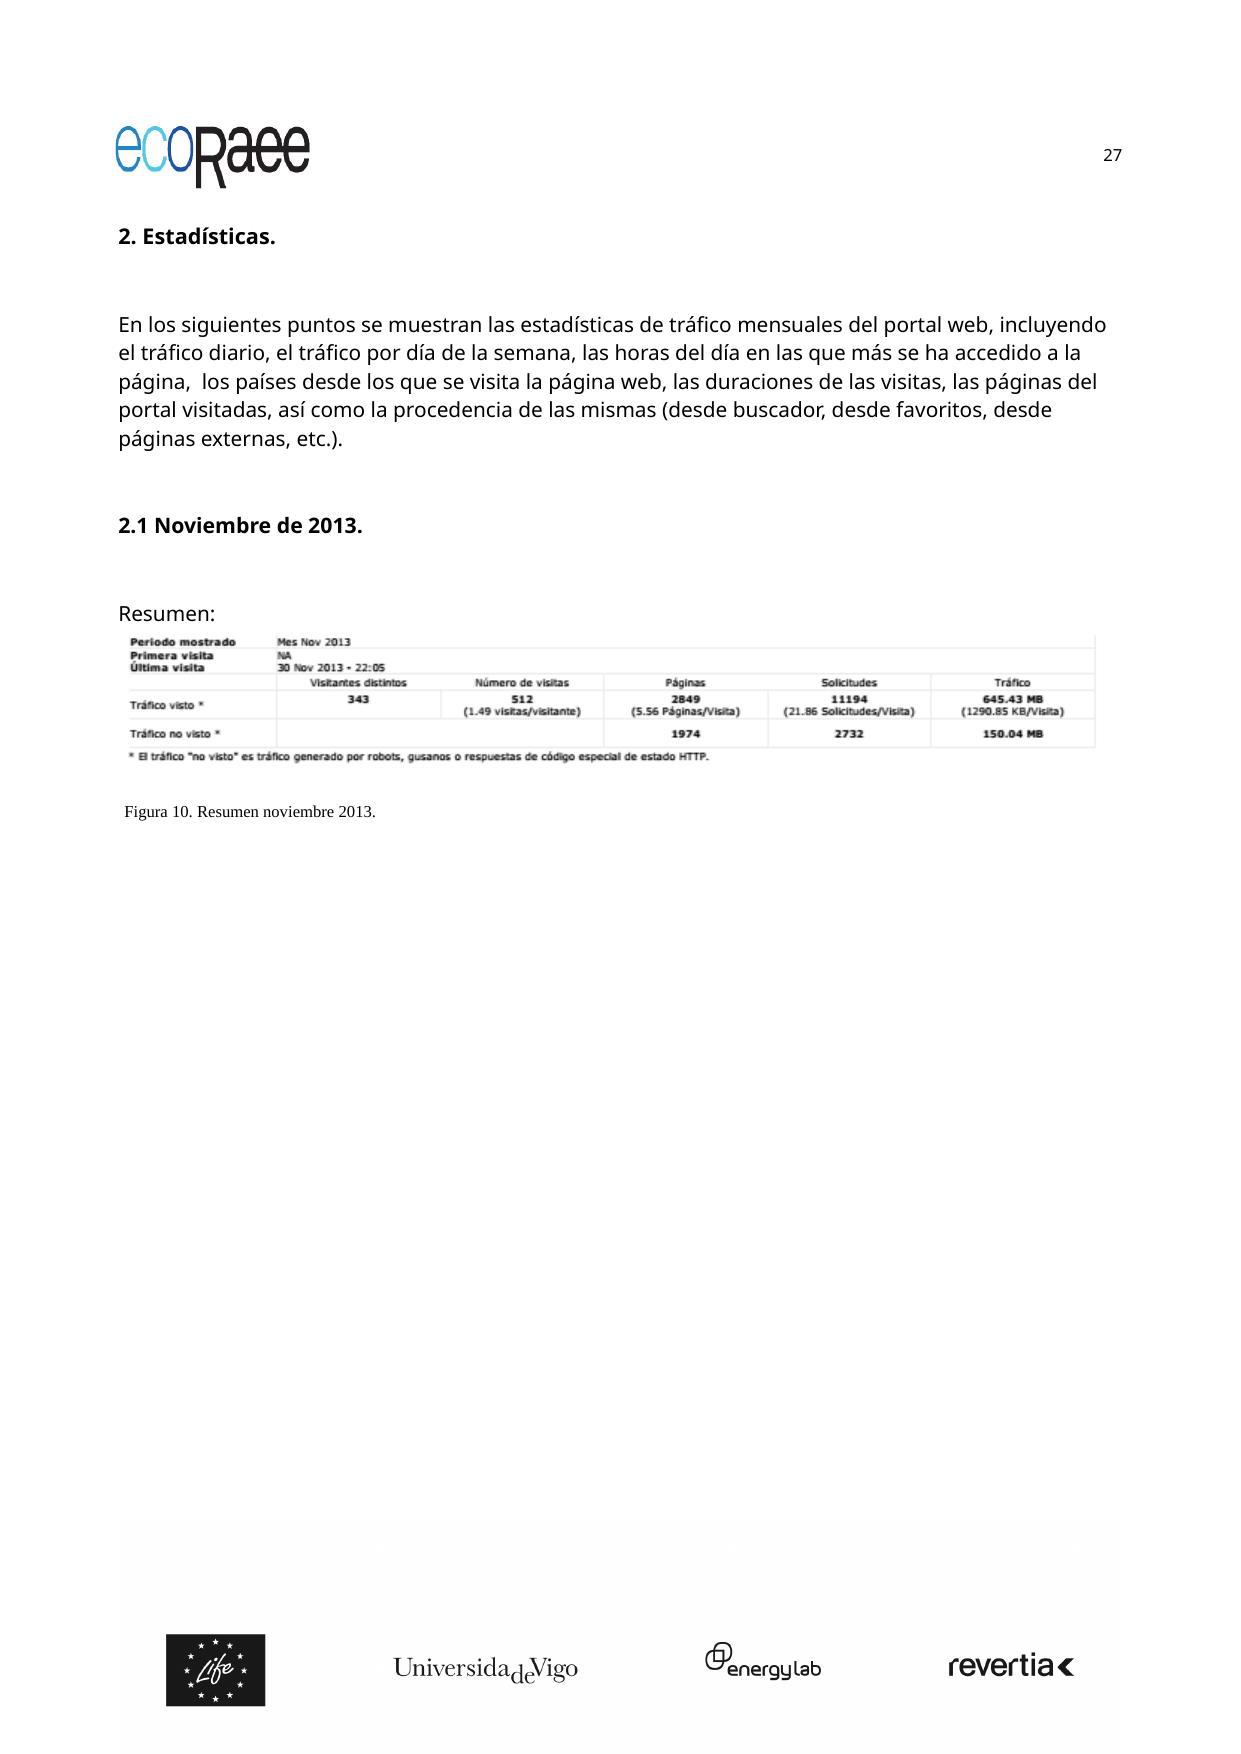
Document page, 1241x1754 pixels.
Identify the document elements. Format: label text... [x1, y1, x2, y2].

text Figura 10. Resumen noviembre 2013. [124, 802, 1122, 821]
text 2.1 Noviembre de 2013. [118, 511, 1122, 540]
text Resumen: [118, 599, 1122, 628]
text En los siguientes puntos se muestran las estadísticas de tráfico mensuales del portal web, incluyendo el tráfico diario, el tráfico por día de la semana, las horas del día en las que más se ha accedido a la página, los países desde los que se visita la página web, las duraciones de las visitas, las páginas del portal visitadas, así como la procedencia de las mismas (desde buscador, desde favoritos, desde páginas externas, etc.). [118, 310, 1122, 452]
picture [118, 1514, 1123, 1754]
picture [114, 124, 311, 190]
picture [121, 632, 1120, 783]
text 2. Estadísticas. [118, 221, 1122, 251]
